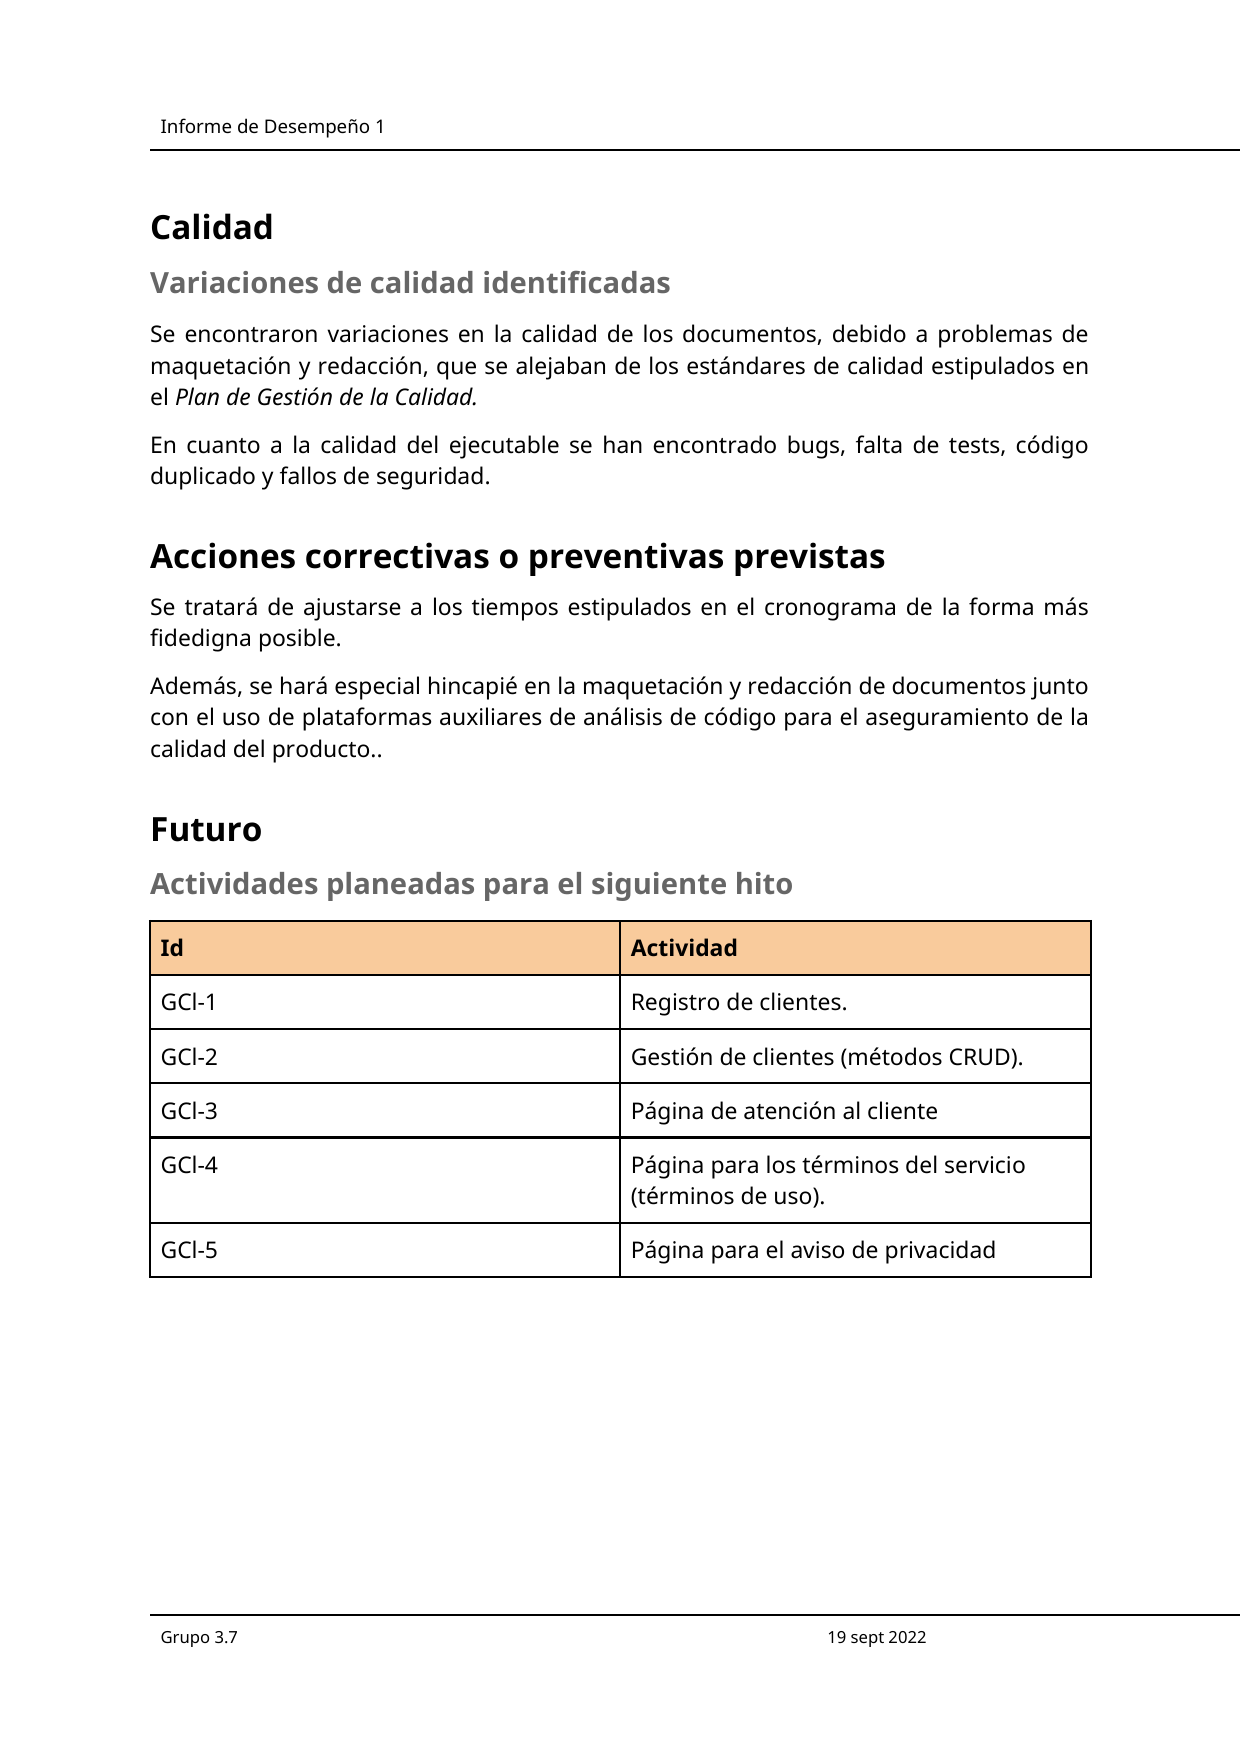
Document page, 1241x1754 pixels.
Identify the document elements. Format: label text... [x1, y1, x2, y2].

table_header Id [151, 922, 619, 974]
table_header Actividad [621, 922, 1090, 974]
table_cell GCl-2 [151, 1030, 619, 1082]
table_cell Página para el aviso de privacidad [621, 1224, 1090, 1276]
text En cuanto a la calidad del ejecutable se han encontrado bugs, falta de tests, código duplicado y fallos de seguridad. [150, 429, 1090, 491]
table_cell Gestión de clientes (métodos CRUD). [621, 1030, 1090, 1082]
table_cell GCl-3 [151, 1084, 619, 1136]
table_cell Página de atención al cliente [621, 1084, 1090, 1136]
table_cell GCl-4 [151, 1139, 619, 1222]
table_cell GCl-5 [151, 1224, 619, 1276]
text Además, se hará especial hincapié en la maquetación y redacción de documentos junto con el uso de plataformas auxiliares de análisis de código para el aseguramiento de la calidad del producto.. [150, 670, 1090, 764]
text Se encontraron variaciones en la calidad de los documentos, debido a problemas de maquetación y redacción, que se alejaban de los estándares de calidad estipulados en el Plan de Gestión de la Calidad. [150, 318, 1090, 412]
text Se tratará de ajustarse a los tiempos estipulados en el cronograma de la forma más fidedigna posible. [150, 591, 1090, 653]
subtitle Futuro [150, 805, 1090, 851]
subtitle Acciones correctivas o preventivas previstas [150, 533, 1090, 578]
subtitle Variaciones de calidad identificadas [150, 262, 1090, 302]
table_cell Página para los términos del servicio (términos de uso). [621, 1139, 1090, 1222]
table_cell GCl-1 [151, 976, 619, 1028]
table_cell Registro de clientes. [621, 976, 1090, 1028]
subtitle Calidad [150, 204, 1090, 249]
subtitle Actividades planeadas para el siguiente hito [150, 863, 1090, 903]
